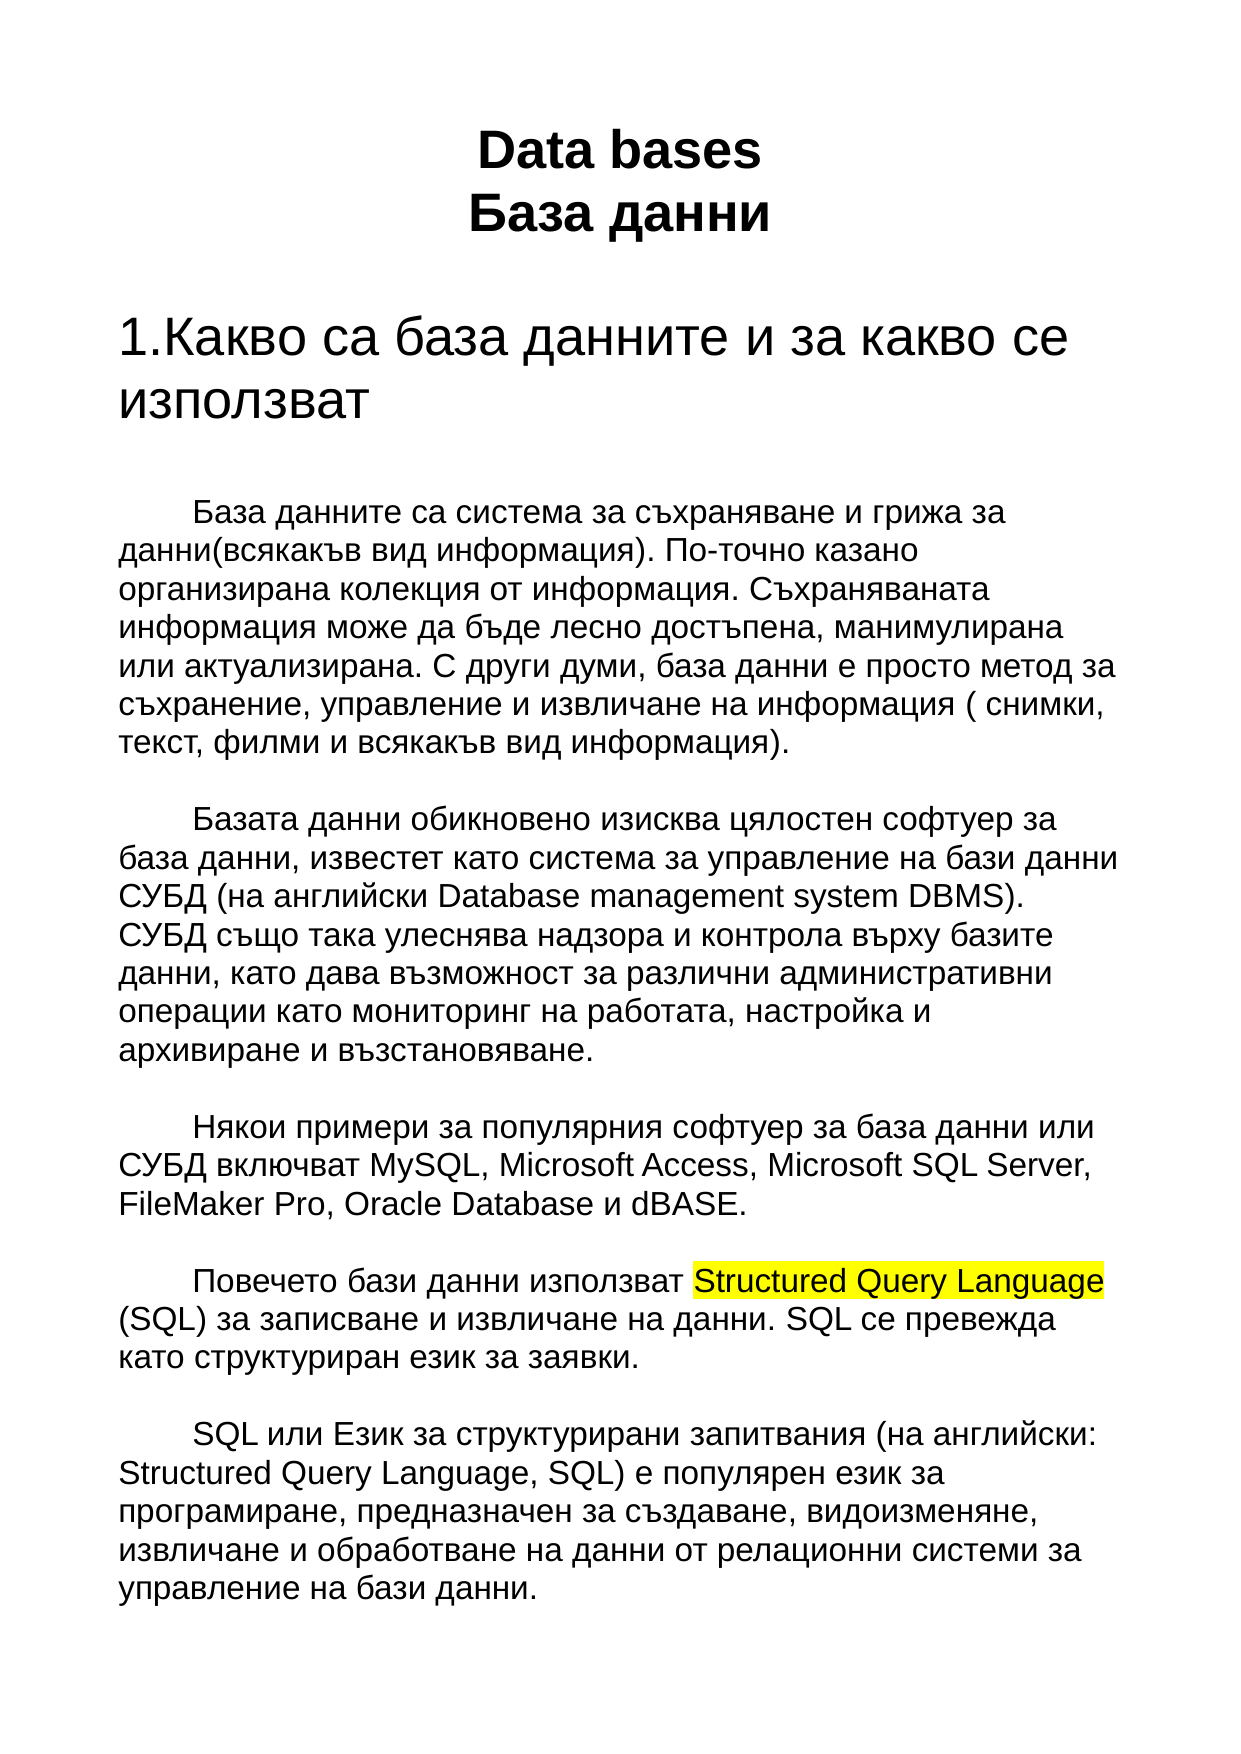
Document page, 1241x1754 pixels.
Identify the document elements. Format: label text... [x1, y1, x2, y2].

text Някои примери за популярния софтуер за база данни или СУБД включват MySQL, Microsoft Access, Microsoft SQL Server, FileMaker Pro, Oracle Database и dBASE. [118, 1107, 1122, 1222]
text База данни [118, 180, 1122, 243]
text Data bases [118, 118, 1122, 180]
text 1.Какво са база данните и за какво се използват [118, 305, 1122, 429]
text SQL или Език за структурирани запитвания (на английски: Structured Query Language, SQL) е популярен език за програмиране, предназначен за създаване, видоизменяне, извличане и обработване на данни от релационни системи за управление на бази данни. [118, 1414, 1122, 1607]
text База данните са система за съхраняване и грижа за данни(всякакъв вид информация). По-точно казано организирана колекция от информация. Съхраняваната информация може да бъде лесно достъпена, манимулирана или актуализирана. С други думи, база данни е просто метод за съхранение, управление и извличане на информация ( снимки, текст, филми и всякакъв вид информация). [118, 492, 1122, 761]
text Базата данни обикновено изисква цялостен софтуер за база данни, известет като система за управление на бази данни СУБД (на английски Database management system DBMS). СУБД също така улеснява надзора и контрола върху базите данни, като дава възможност за различни административни операции като мониторинг на работата, настройка и архивиране и възстановяване. [118, 799, 1122, 1068]
text Повечето бази данни използват Structured Query Language (SQL) за записване и извличане на данни. SQL се превежда като структуриран език за заявки. [118, 1261, 1122, 1376]
